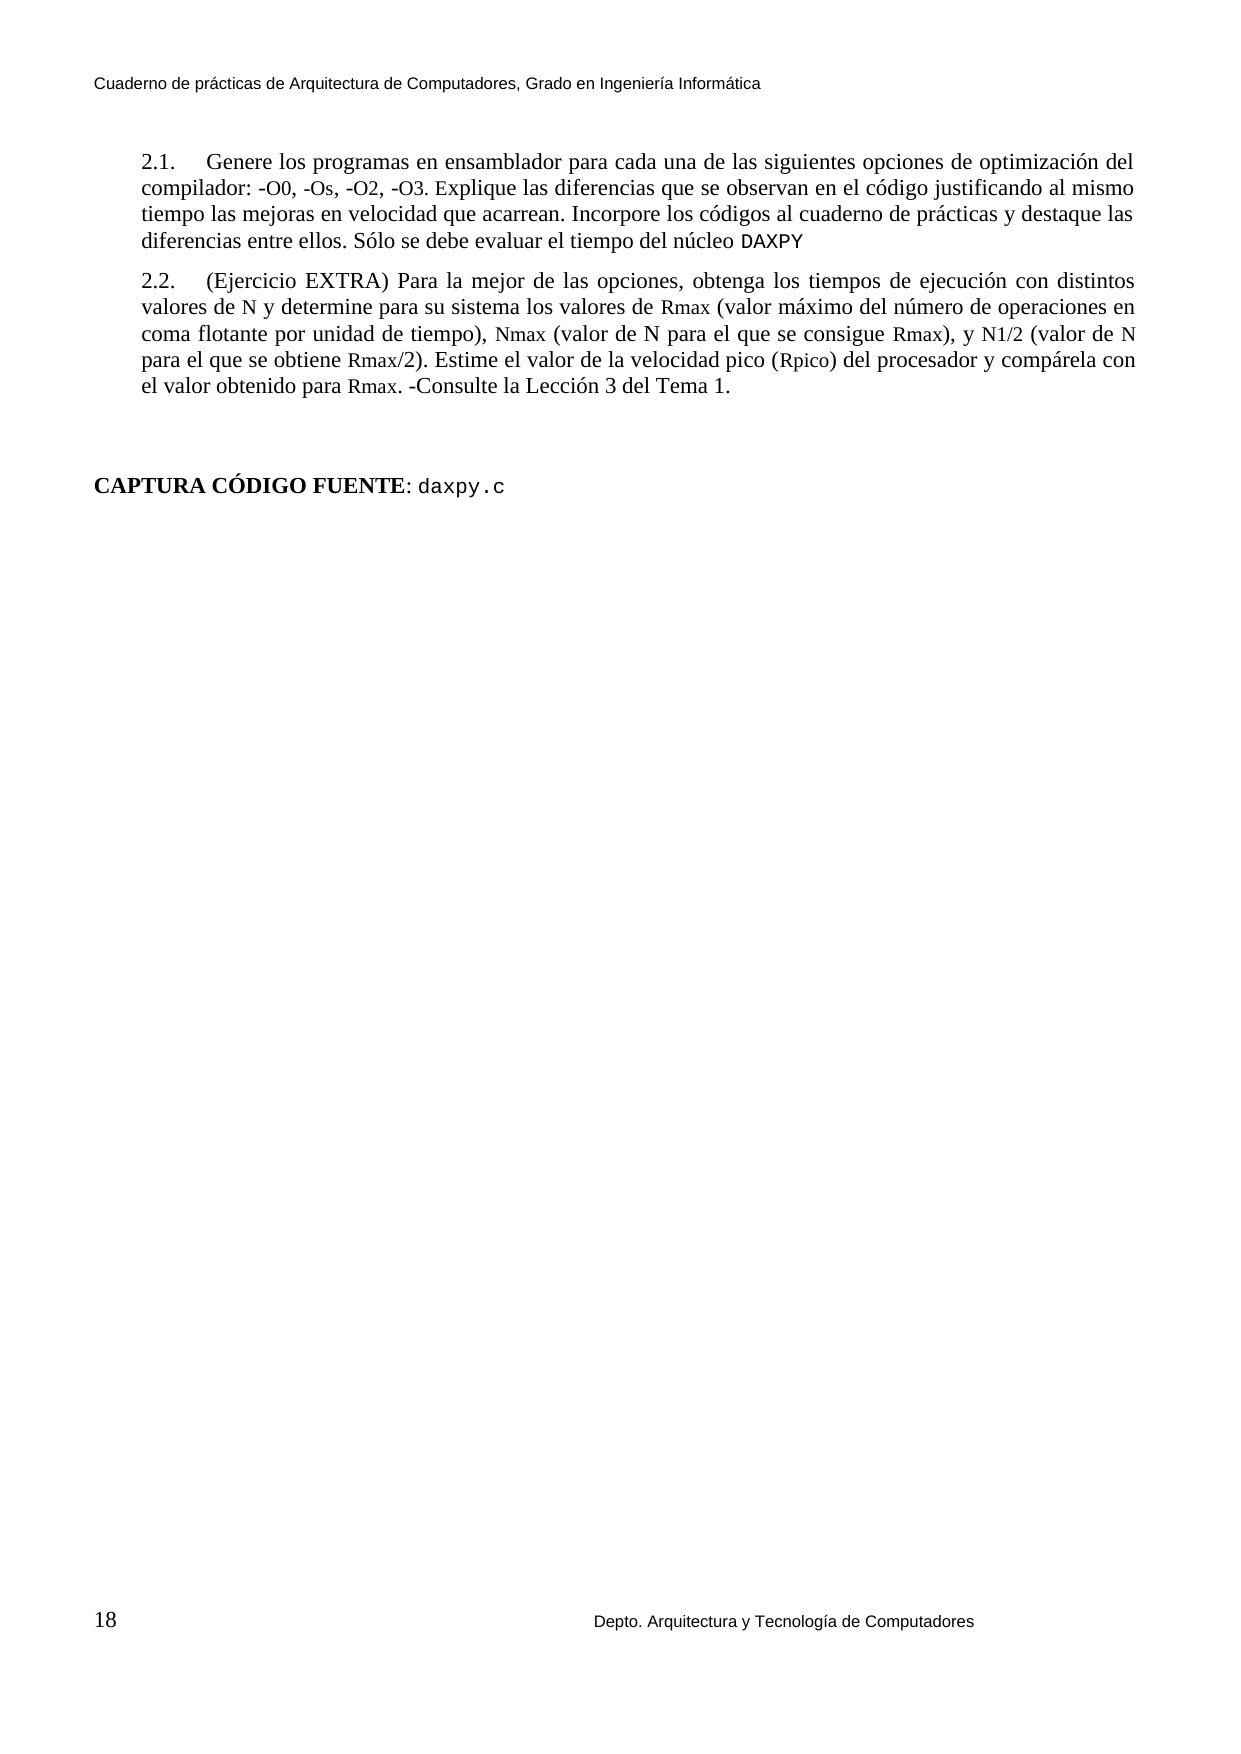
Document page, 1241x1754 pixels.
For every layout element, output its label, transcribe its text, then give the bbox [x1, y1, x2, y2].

list (Ejercicio EXTRA) Para la mejor de las opciones, obtenga los tiempos de ejecución con distintos valores de N y determine para su sistema los valores de Rmax (valor máximo del número de operaciones en coma flotante por unidad de tiempo), Nmax (valor de N para el que se consigue Rmax), y N1/2 (valor de N para el que se obtiene Rmax/2). Estime el valor de la velocidad pico (Rpico) del procesador y compárela con el valor obtenido para Rmax. -Consulte la Lección 3 del Tema 1. [141, 267, 1136, 399]
list Genere los programas en ensamblador para cada una de las siguientes opciones de optimización del compilador: -O0, -Os, -O2, -O3. Explique las diferencias que se observan en el código justificando al mismo tiempo las mejoras en velocidad que acarrean. Incorpore los códigos al cuaderno de prácticas y destaque las diferencias entre ellos. Sólo se debe evaluar el tiempo del núcleo DAXPY [141, 148, 1136, 254]
text CAPTURA CÓDIGO FUENTE: daxpy.c [94, 472, 1136, 499]
